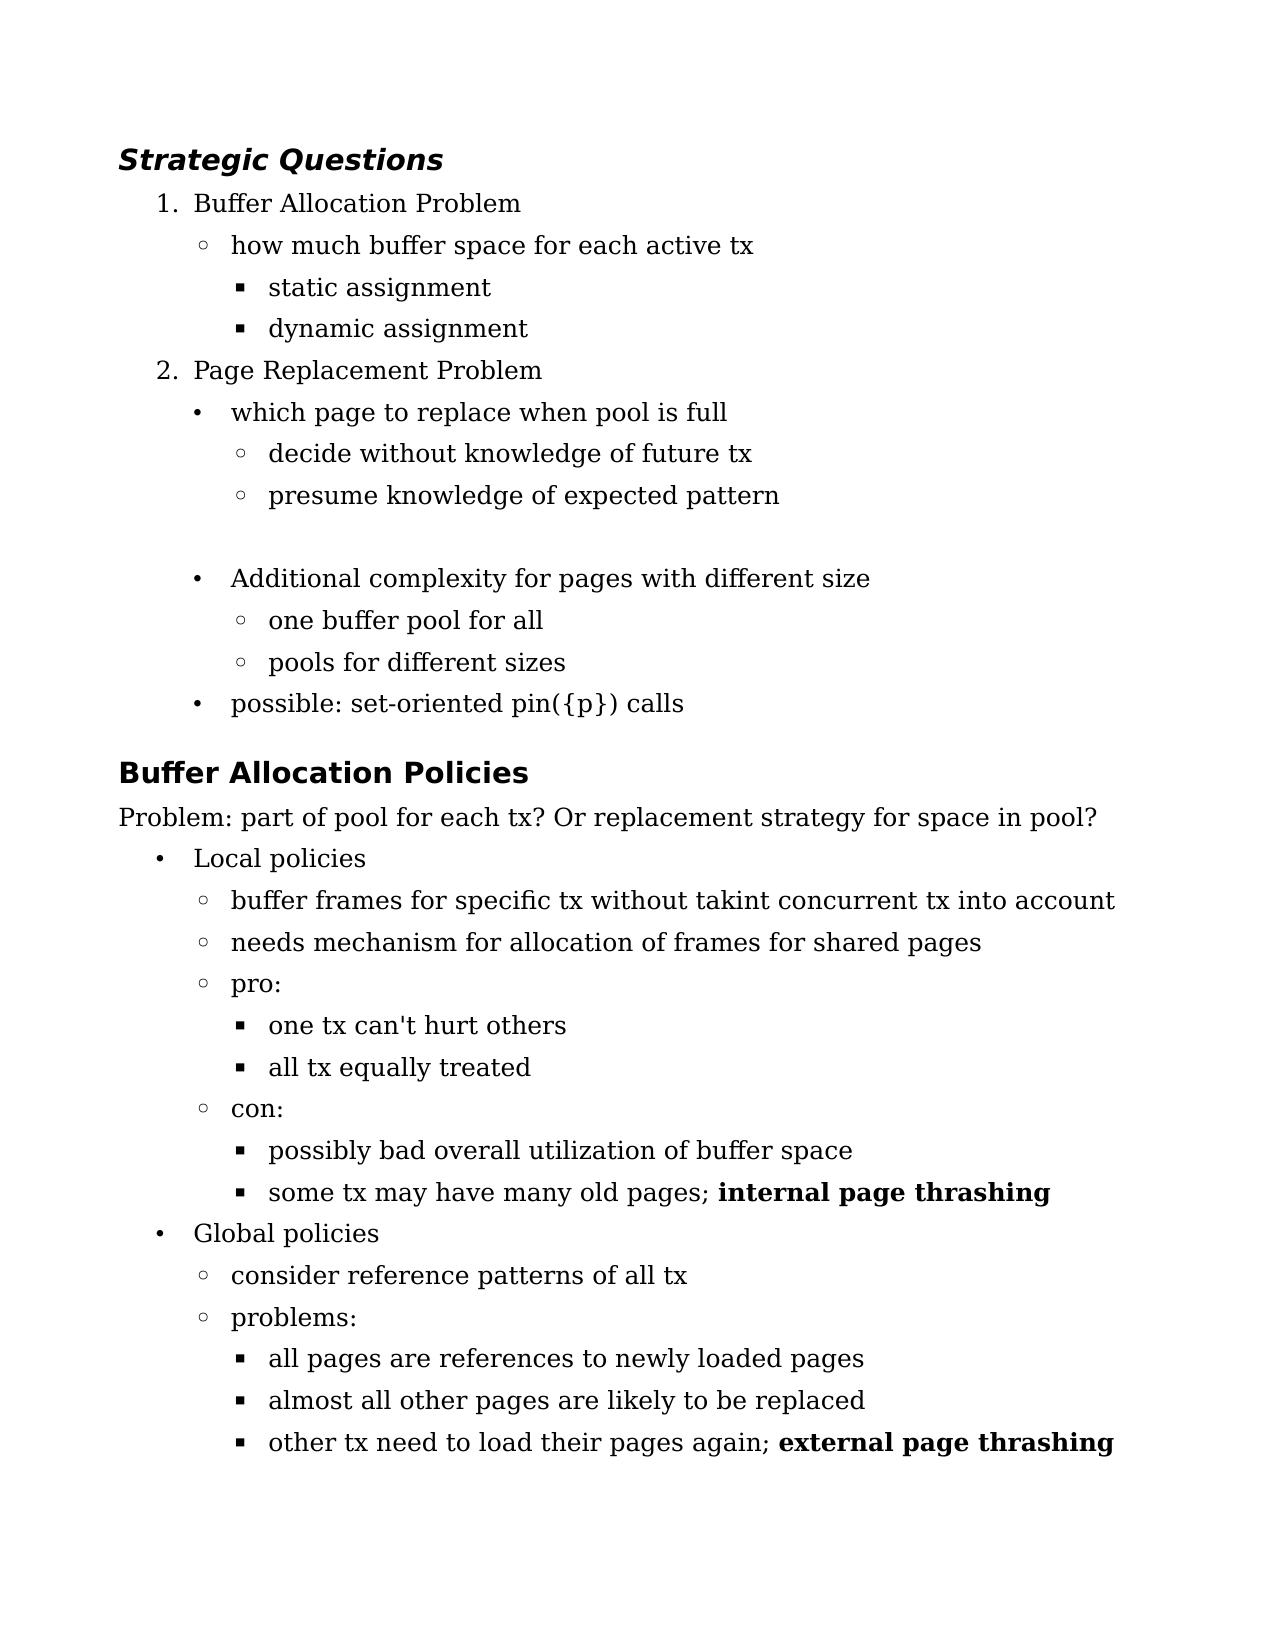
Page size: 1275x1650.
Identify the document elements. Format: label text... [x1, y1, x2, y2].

list pools for different sizes [231, 648, 1157, 677]
text Problem: part of pool for each tx? Or replacement strategy for space in pool? [118, 803, 1157, 832]
list all tx equally treated [231, 1053, 1157, 1082]
list consider reference patterns of all tx [193, 1261, 1157, 1290]
subtitle Buffer Allocation Policies [118, 756, 1157, 790]
list buffer frames for specific tx without takint concurrent tx into account [193, 886, 1157, 915]
list some tx may have many old pages; internal page thrashing [231, 1178, 1157, 1207]
list pro: [193, 969, 1157, 998]
list which page to replace when pool is full [193, 398, 1157, 427]
list other tx need to load their pages again; external page thrashing [231, 1428, 1157, 1457]
list Additional complexity for pages with different size [193, 564, 1157, 594]
list decide without knowledge of future tx [231, 439, 1157, 469]
list possibly bad overall utilization of buffer space [231, 1136, 1157, 1165]
list dynamic assignment [231, 314, 1157, 344]
list Page Replacement Problem [156, 356, 1157, 385]
list Local policies [156, 844, 1157, 873]
list one buffer pool for all [231, 606, 1157, 635]
subtitle Strategic Questions [118, 143, 1157, 177]
list needs mechanism for allocation of frames for shared pages [193, 928, 1157, 957]
list one tx can't hurt others [231, 1011, 1157, 1040]
list problems: [193, 1303, 1157, 1332]
list Global policies [156, 1219, 1157, 1249]
list possible: set-oriented pin({p}) calls [193, 689, 1157, 719]
list how much buffer space for each active tx [193, 231, 1157, 260]
list static assignment [231, 273, 1157, 302]
list con: [193, 1094, 1157, 1123]
list Buffer Allocation Problem [156, 189, 1157, 219]
list almost all other pages are likely to be replaced [231, 1386, 1157, 1415]
list presume knowledge of expected pattern [231, 481, 1157, 510]
list all pages are references to newly loaded pages [231, 1344, 1157, 1374]
